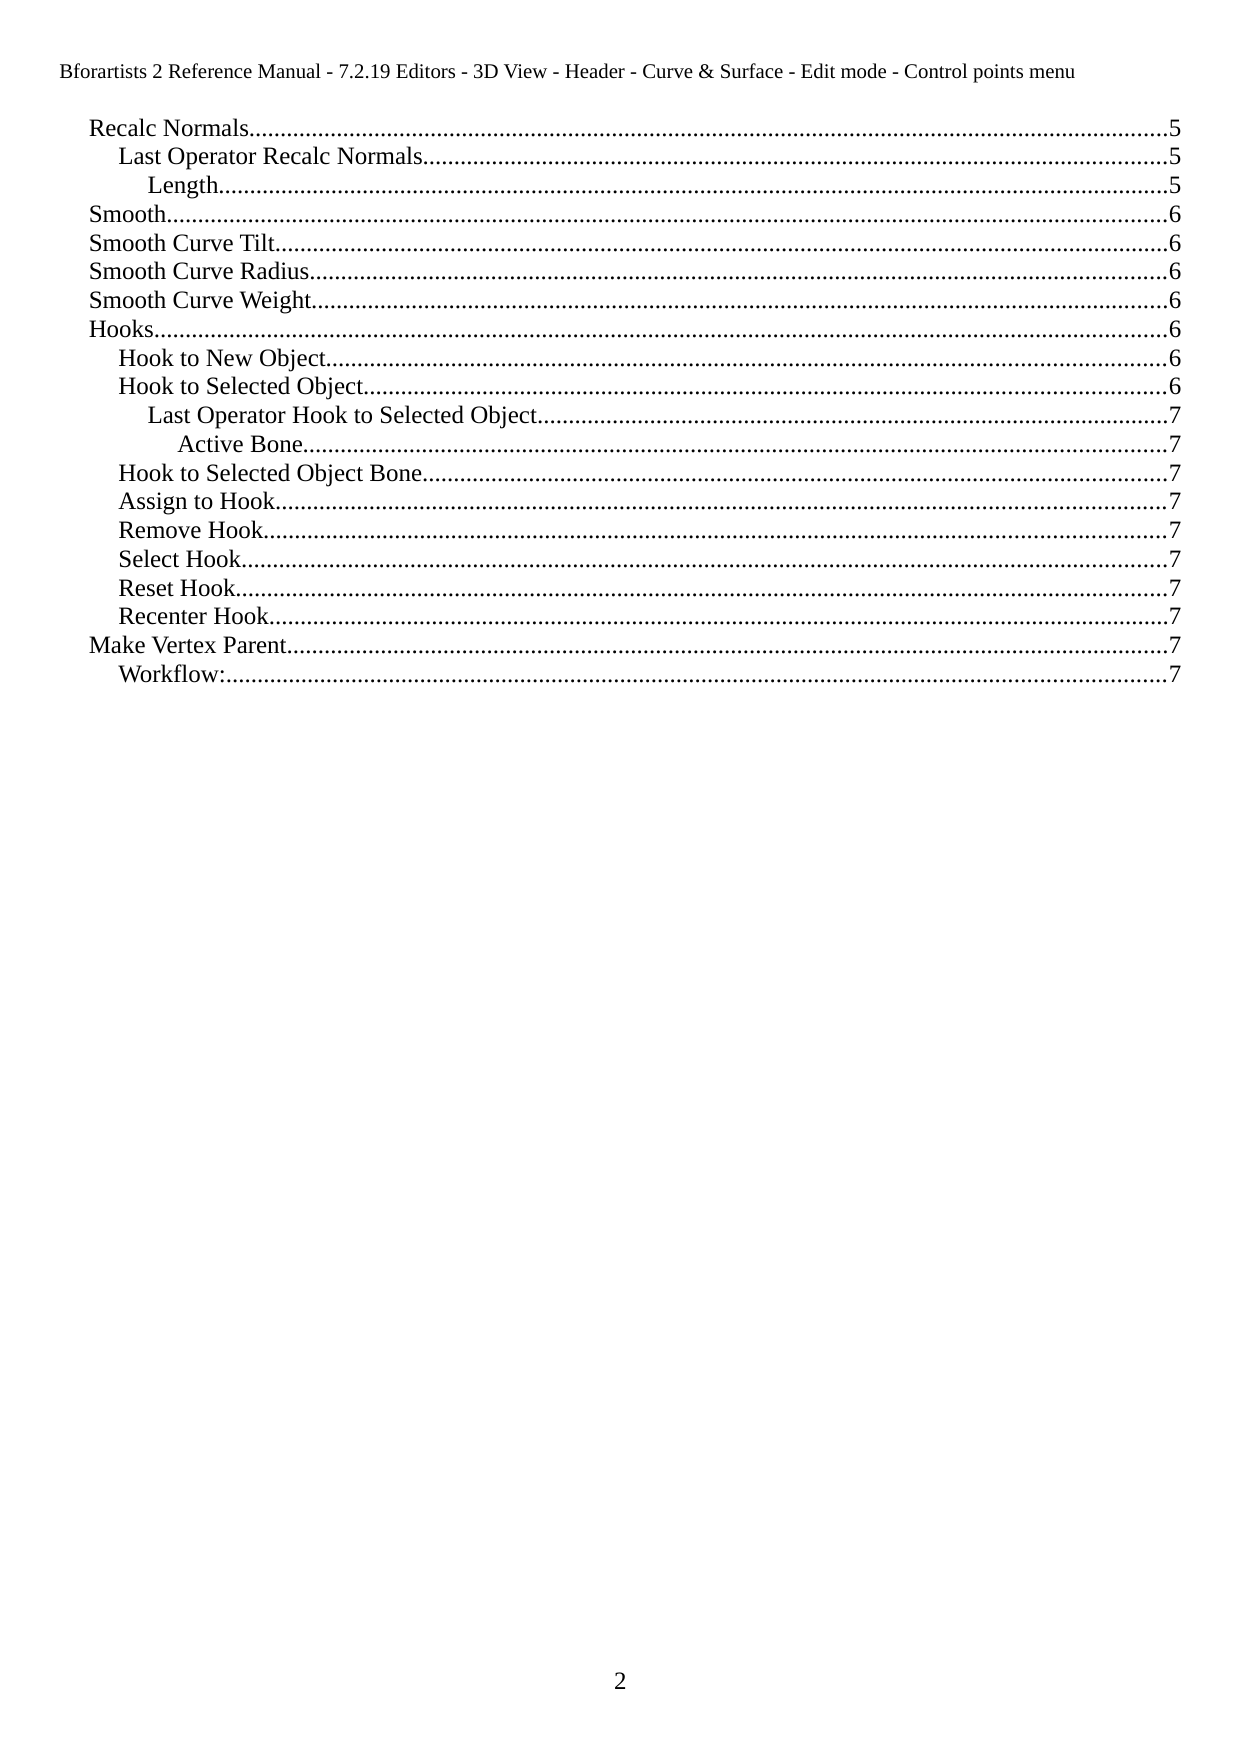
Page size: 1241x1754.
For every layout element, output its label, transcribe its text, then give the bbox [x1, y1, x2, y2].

text Last Operator Recalc Normals 5 [118, 141, 1181, 170]
text Length 5 [147, 170, 1181, 199]
text Make Vertex Parent 7 [88, 630, 1181, 659]
text Hooks 6 [88, 314, 1181, 343]
text Smooth Curve Weight 6 [88, 285, 1181, 314]
text Active Bone 7 [177, 429, 1181, 458]
text Recalc Normals 5 [88, 113, 1181, 141]
text Reset Hook 7 [118, 573, 1181, 601]
text Hook to New Object 6 [118, 343, 1181, 371]
text Recenter Hook 7 [118, 601, 1181, 630]
text Hook to Selected Object 6 [118, 371, 1181, 400]
text Hook to Selected Object Bone 7 [118, 458, 1181, 486]
text Assign to Hook 7 [118, 486, 1181, 515]
text Smooth Curve Radius 6 [88, 256, 1181, 285]
text Workflow: 7 [118, 659, 1181, 688]
text Last Operator Hook to Selected Object 7 [147, 400, 1181, 429]
text Select Hook 7 [118, 544, 1181, 573]
text Smooth 6 [88, 199, 1181, 228]
text Smooth Curve Tilt 6 [88, 228, 1181, 256]
text Remove Hook 7 [118, 515, 1181, 544]
